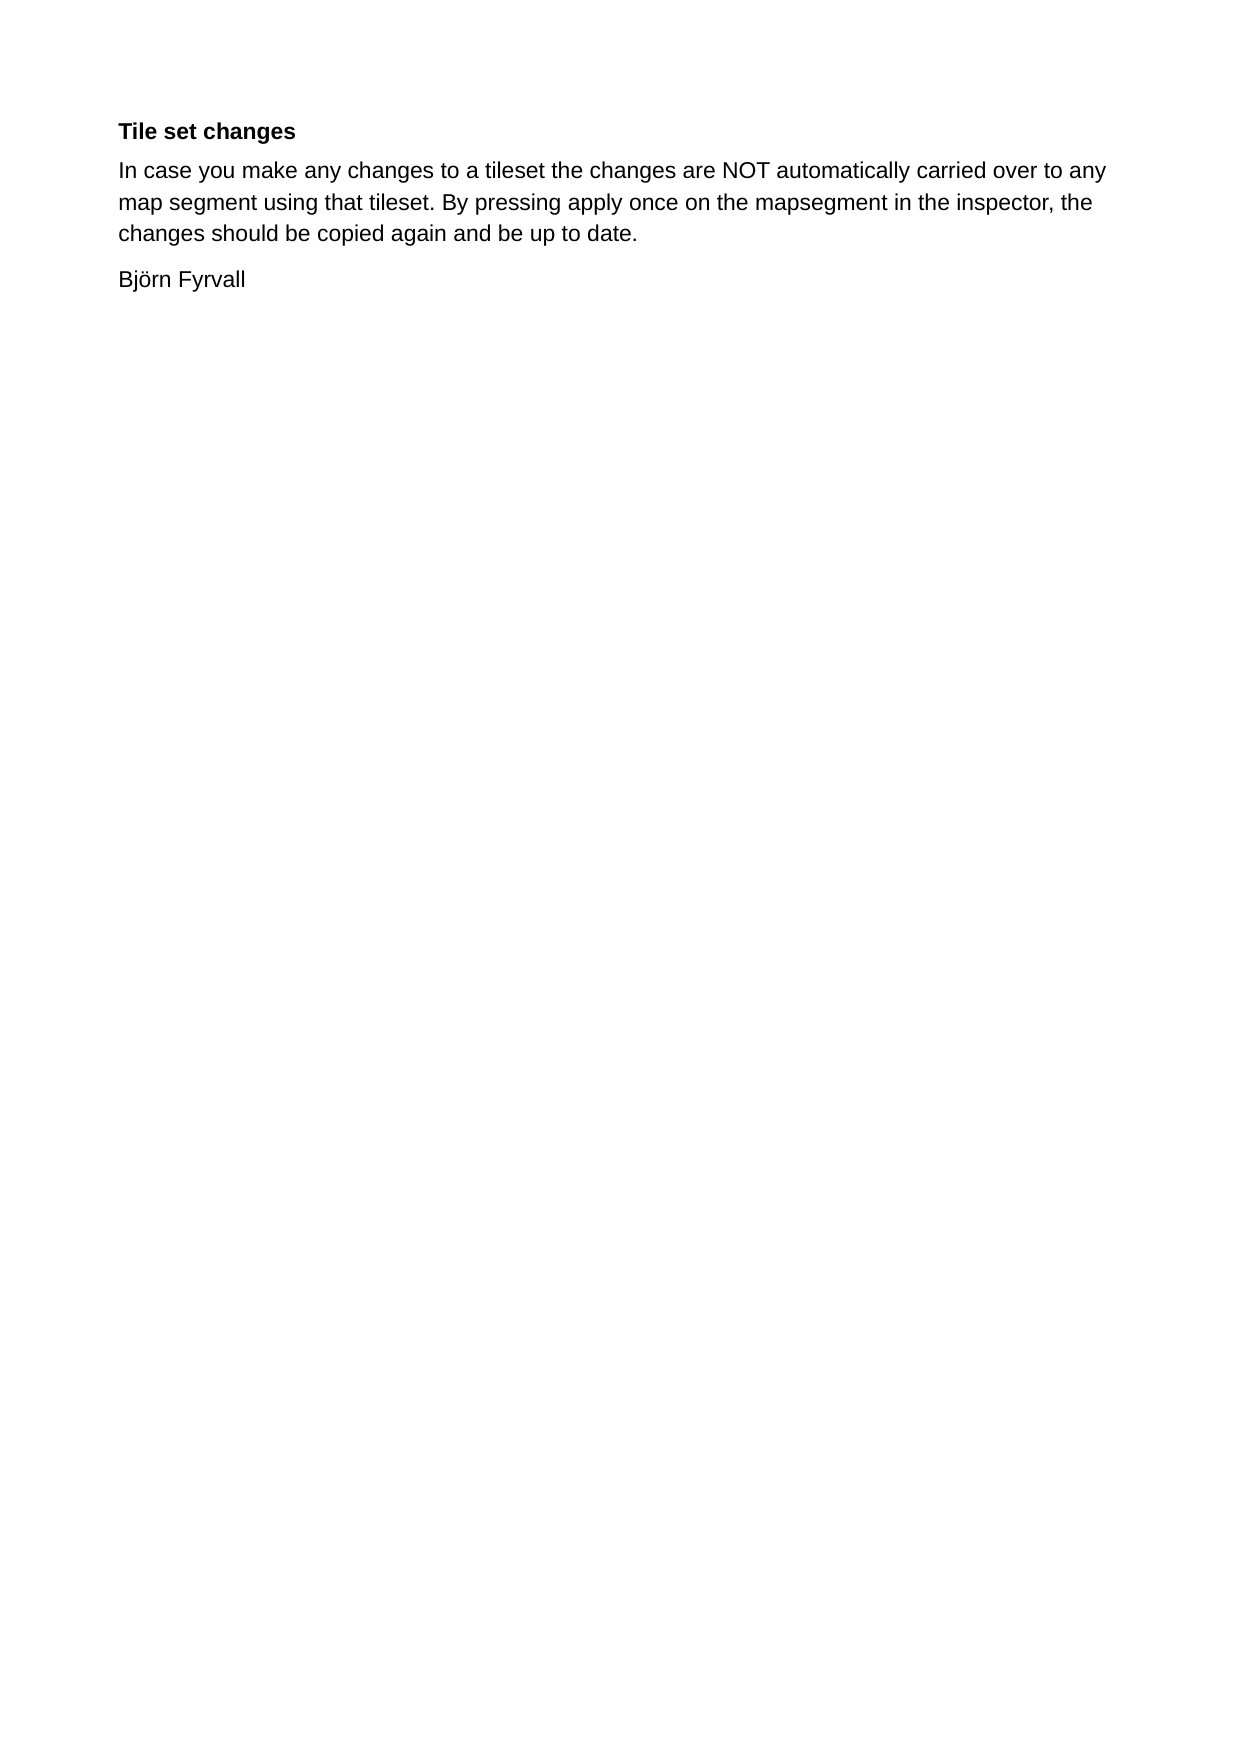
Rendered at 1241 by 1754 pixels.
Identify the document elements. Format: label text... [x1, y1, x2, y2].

subtitle Tile set changes [118, 118, 1122, 144]
text In case you make any changes to a tileset the changes are NOT automatically carried over to any map segment using that tileset. By pressing apply once on the mapsegment in the inspector, the changes should be copied again and be up to date. [118, 157, 1122, 246]
text Björn Fyrvall [118, 266, 1122, 293]
